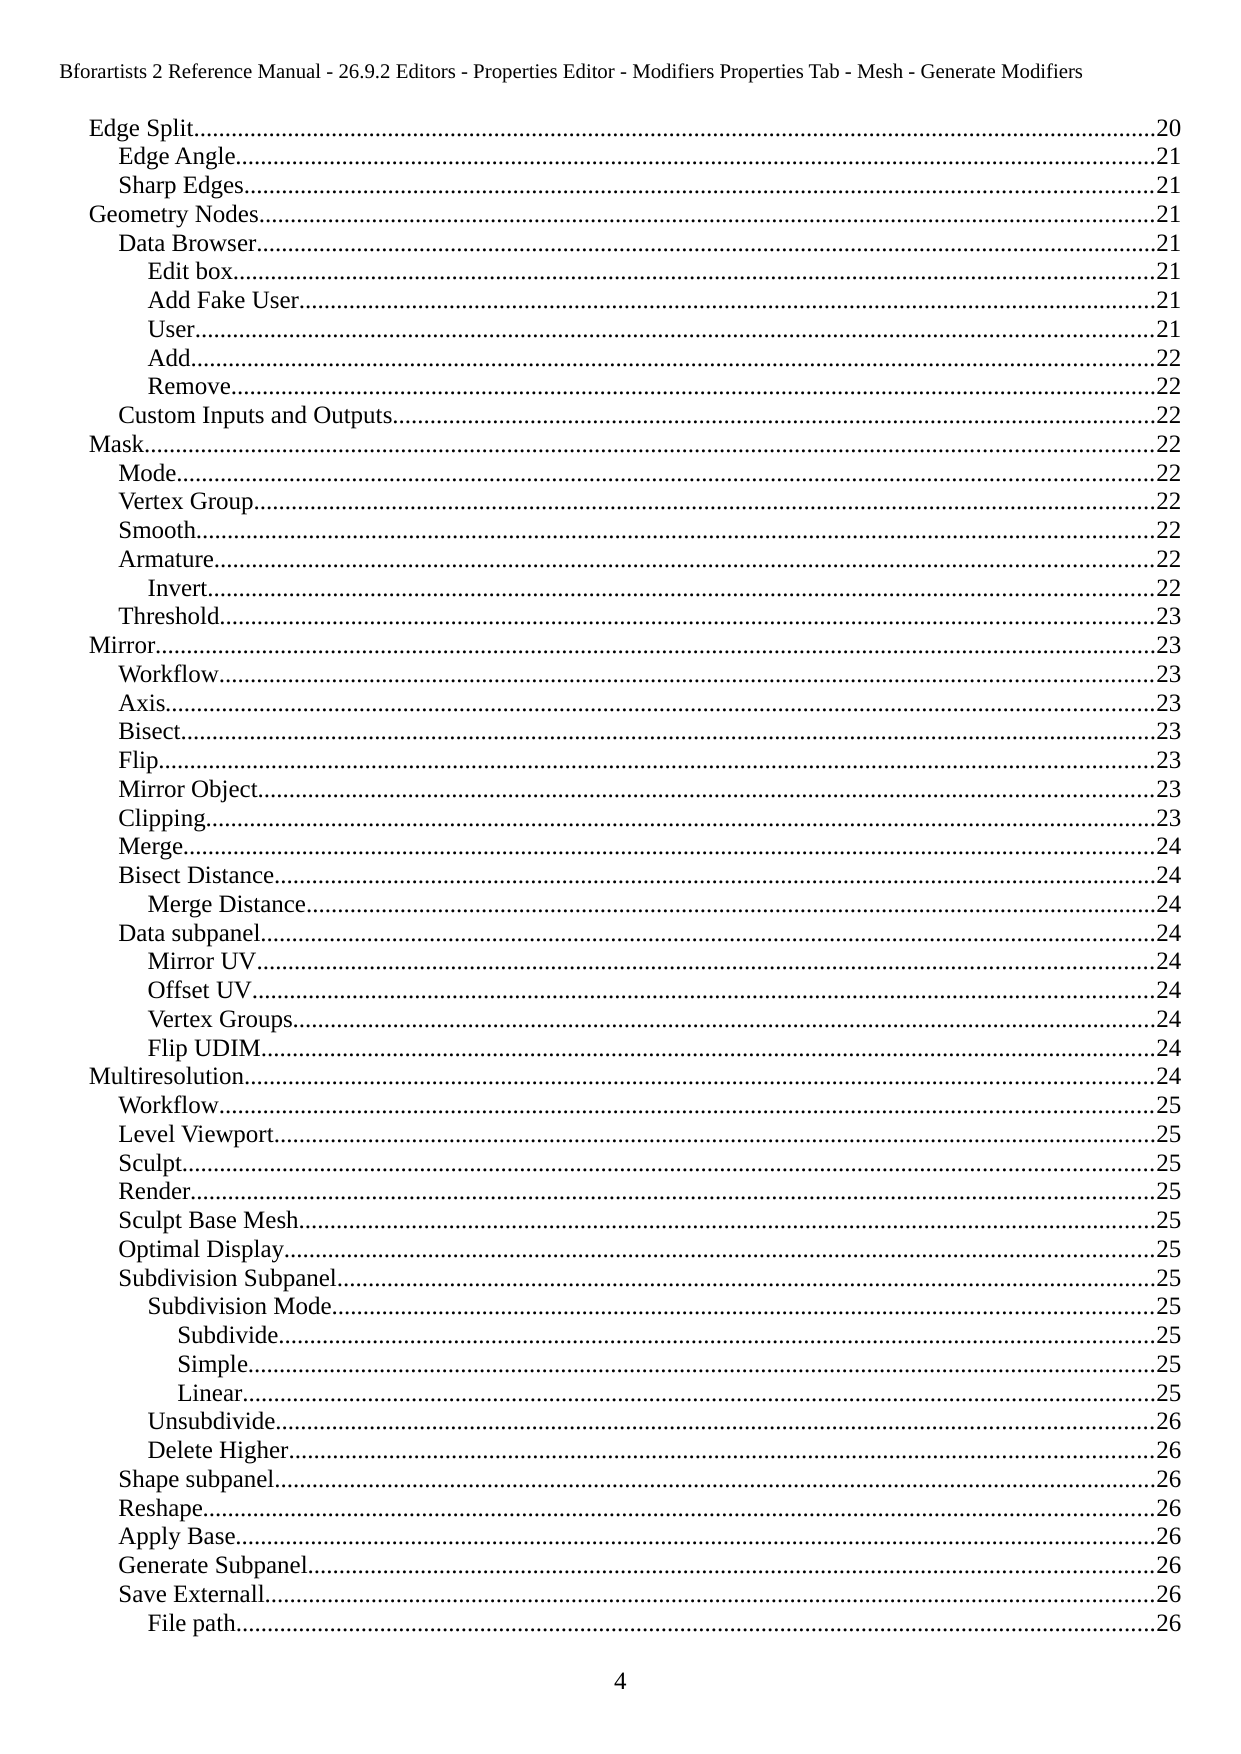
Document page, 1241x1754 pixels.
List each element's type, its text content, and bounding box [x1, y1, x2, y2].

text Simple 25 [177, 1349, 1181, 1378]
text Sharp Edges 21 [118, 170, 1181, 199]
text Generate Subpanel 26 [118, 1550, 1181, 1579]
text Reshape 26 [118, 1493, 1181, 1521]
text Render 25 [118, 1176, 1181, 1205]
text File path 26 [147, 1608, 1181, 1636]
text Add 22 [147, 343, 1181, 371]
text Subdivision Subpanel 25 [118, 1263, 1181, 1291]
text Vertex Groups 24 [147, 1004, 1181, 1033]
text User 21 [147, 314, 1181, 343]
text Mirror Object 23 [118, 774, 1181, 803]
text Apply Base 26 [118, 1521, 1181, 1550]
text Add Fake User 21 [147, 285, 1181, 314]
text Mirror UV 24 [147, 946, 1181, 975]
text Multiresolution 24 [88, 1061, 1181, 1090]
text Edge Split 20 [88, 113, 1181, 141]
text Workflow 25 [118, 1090, 1181, 1119]
text Save Externall 26 [118, 1579, 1181, 1608]
text Merge 24 [118, 831, 1181, 860]
text Sculpt 25 [118, 1148, 1181, 1176]
text Data subpanel 24 [118, 918, 1181, 946]
text Subdivision Mode 25 [147, 1291, 1181, 1320]
text Vertex Group 22 [118, 486, 1181, 515]
text Optimal Display 25 [118, 1234, 1181, 1263]
text Invert 22 [147, 573, 1181, 601]
text Shape subpanel 26 [118, 1464, 1181, 1493]
text Delete Higher 26 [147, 1435, 1181, 1464]
text Level Viewport 25 [118, 1119, 1181, 1148]
text Edge Angle 21 [118, 141, 1181, 170]
text Sculpt Base Mesh 25 [118, 1205, 1181, 1234]
text Flip UDIM 24 [147, 1033, 1181, 1061]
text Mask 22 [88, 429, 1181, 458]
text Geometry Nodes 21 [88, 199, 1181, 228]
text Custom Inputs and Outputs 22 [118, 400, 1181, 429]
text Armature 22 [118, 544, 1181, 573]
text Threshold 23 [118, 601, 1181, 630]
text Data Browser 21 [118, 228, 1181, 256]
text Unsubdivide 26 [147, 1406, 1181, 1435]
text Mirror 23 [88, 630, 1181, 659]
text Bisect 23 [118, 716, 1181, 745]
text Edit box 21 [147, 256, 1181, 285]
text Mode 22 [118, 458, 1181, 486]
text Merge Distance 24 [147, 889, 1181, 918]
text Remove 22 [147, 371, 1181, 400]
text Axis 23 [118, 688, 1181, 716]
text Clipping 23 [118, 803, 1181, 831]
text Bisect Distance 24 [118, 860, 1181, 889]
text Offset UV 24 [147, 975, 1181, 1004]
text Linear 25 [177, 1378, 1181, 1406]
text Subdivide 25 [177, 1320, 1181, 1349]
text Workflow 23 [118, 659, 1181, 688]
text Smooth 22 [118, 515, 1181, 544]
text Flip 23 [118, 745, 1181, 774]
